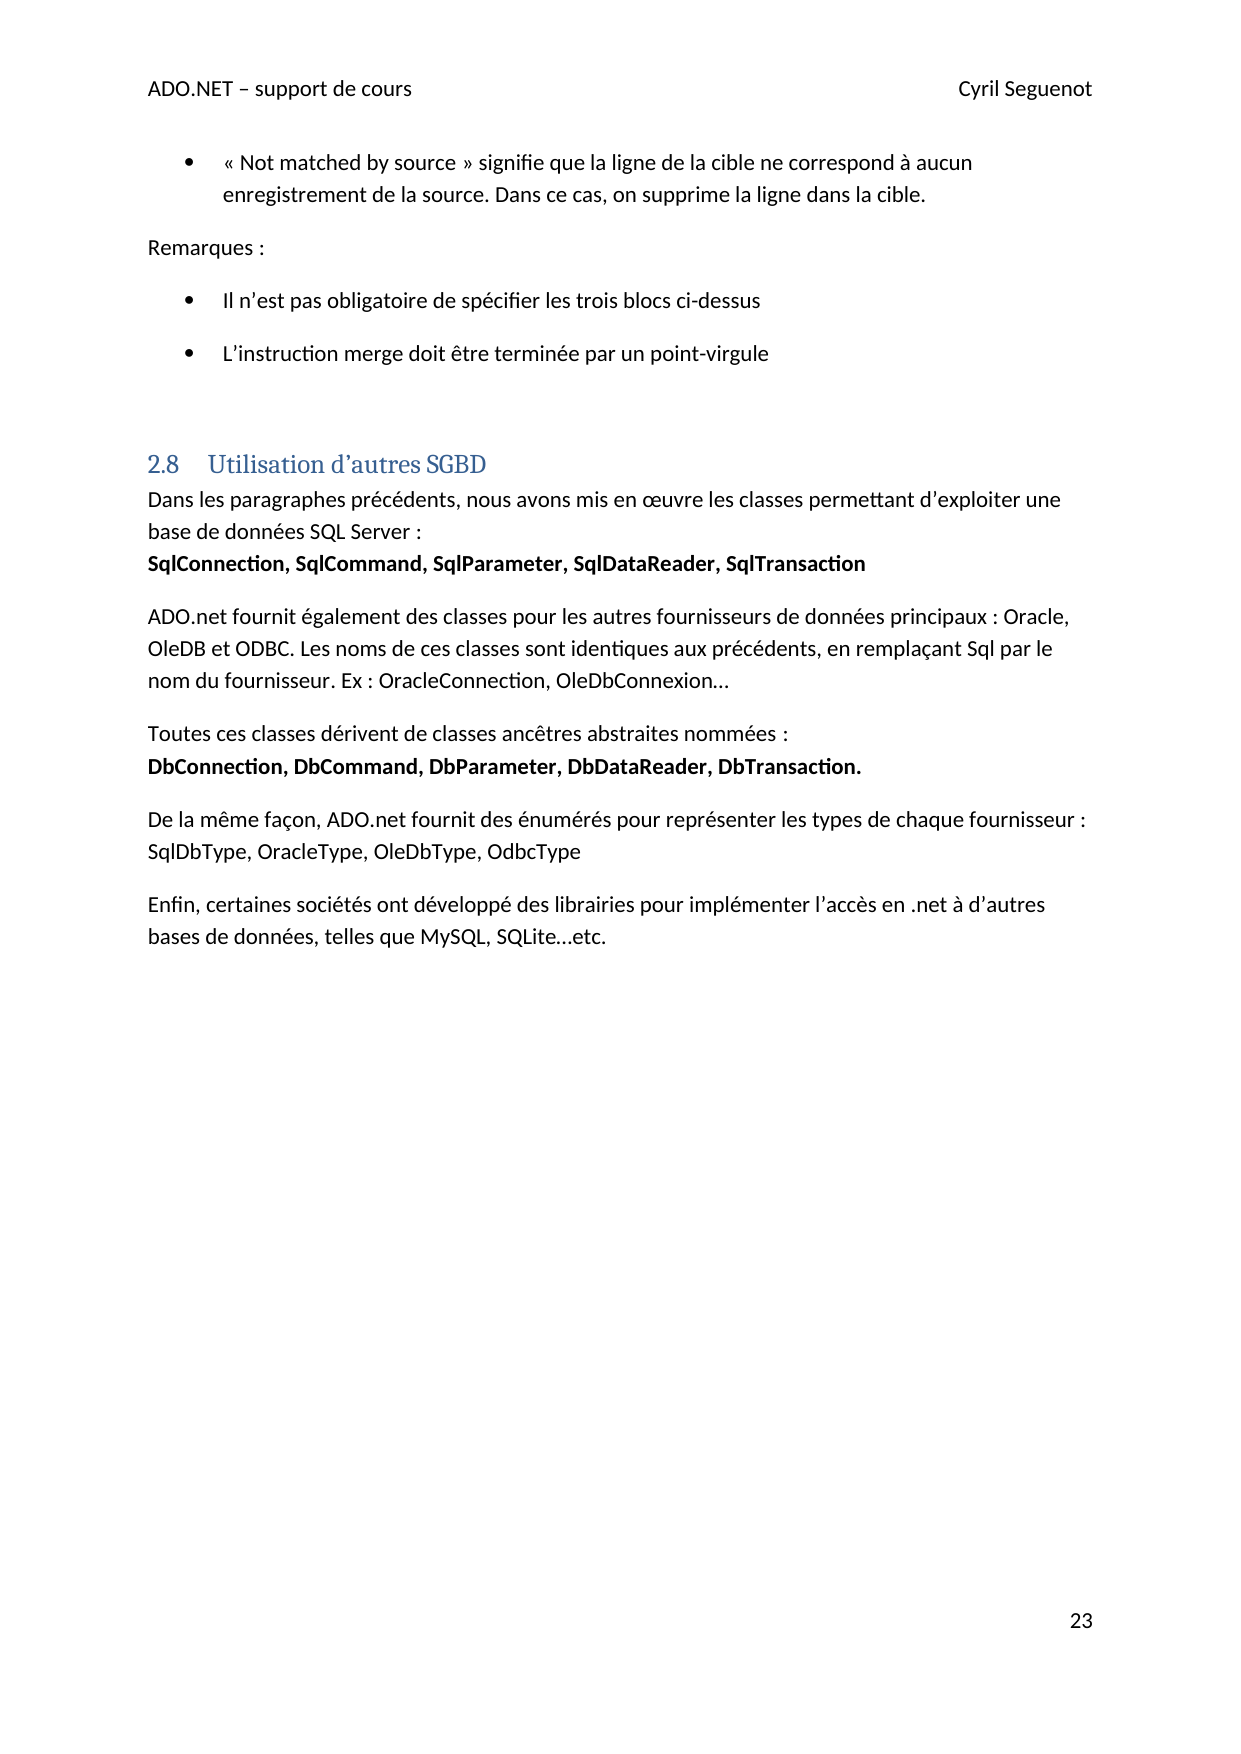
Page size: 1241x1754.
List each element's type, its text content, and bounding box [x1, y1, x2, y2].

list Il n’est pas obligatoire de spécifier les trois blocs ci-dessus [185, 286, 1093, 314]
text ADO.net fournit également des classes pour les autres fournisseurs de données principaux : Oracle, OleDB et ODBC. Les noms de ces classes sont identiques aux précédents, en remplaçant Sql par le nom du fournisseur. Ex : OracleConnection, OleDbConnexion… [148, 602, 1093, 694]
list L’instruction merge doit être terminée par un point-virgule [185, 339, 1093, 367]
text De la même façon, ADO.net fournit des énumérés pour représenter les types de chaque fournisseur : SqlDbType, OracleType, OleDbType, OdbcType [148, 805, 1093, 865]
text Remarques : [148, 233, 1093, 261]
text Enfin, certaines sociétés ont développé des librairies pour implémenter l’accès en .net à d’autres bases de données, telles que MySQL, SQLite…etc. [148, 890, 1093, 950]
text Dans les paragraphes précédents, nous avons mis en œuvre les classes permettant d’exploiter une base de données SQL Server : SqlConnection, SqlCommand, SqlParameter, SqlDataReader, SqlTransaction [148, 485, 1093, 577]
text Toutes ces classes dérivent de classes ancêtres abstraites nommées : DbConnection, DbCommand, DbParameter, DbDataReader, DbTransaction. [148, 719, 1093, 780]
subtitle Utilisation d’autres SGBD [148, 449, 1093, 480]
list « Not matched by source » signifie que la ligne de la cible ne correspond à aucun enregistrement de la source. Dans ce cas, on supprime la ligne dans la cible. [185, 148, 1093, 208]
